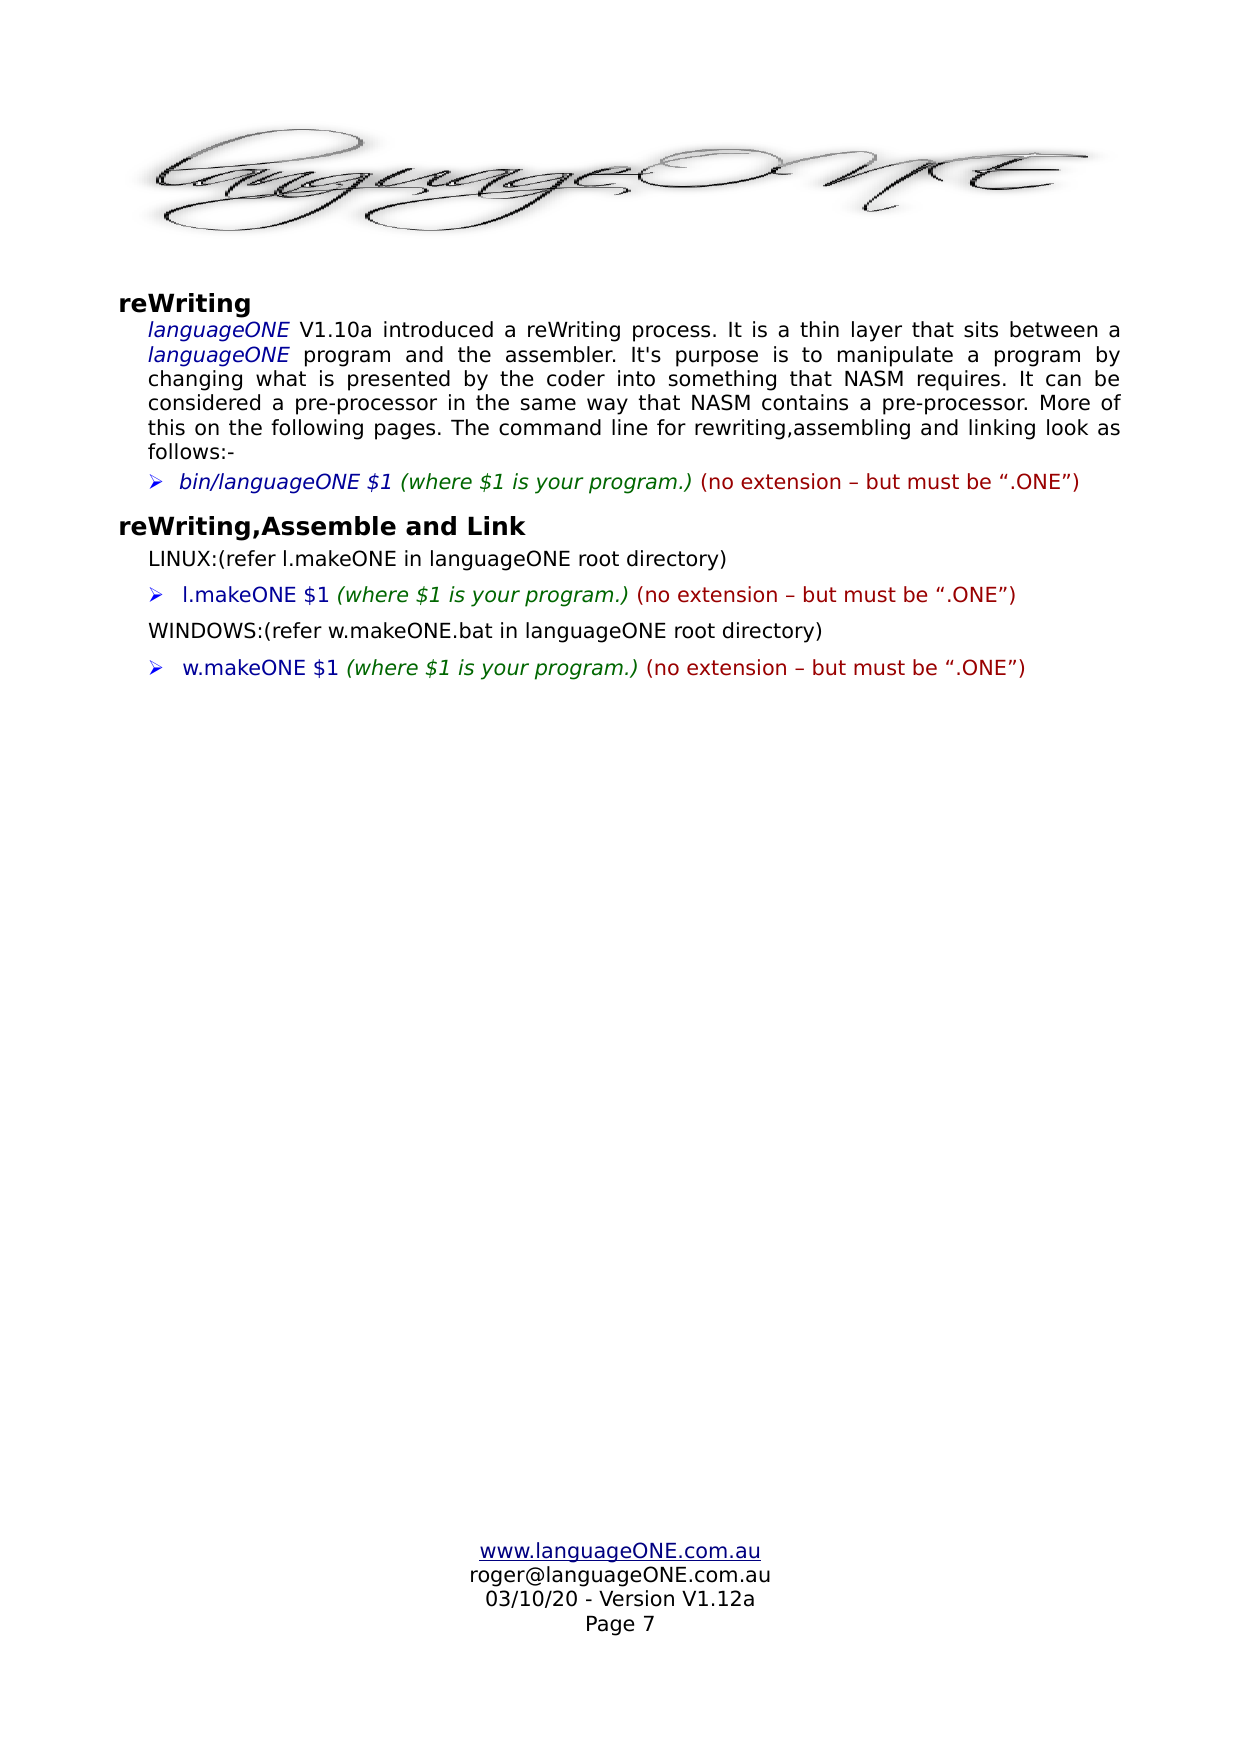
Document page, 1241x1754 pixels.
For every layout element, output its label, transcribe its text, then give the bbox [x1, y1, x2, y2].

list bin/languageONE $1 (where $1 is your program.) (no extension – but must be “.ONE”) [148, 470, 1122, 494]
text languageONE V1.10a introduced a reWriting process. It is a thin layer that sits between a languageONE program and the assembler. It's purpose is to manipulate a program by changing what is presented by the coder into something that NASM requires. It can be considered a pre-processor in the same way that NASM contains a pre-processor. More of this on the following pages. The command line for rewriting,assembling and linking look as follows:- [148, 318, 1122, 464]
text WINDOWS:(refer w.makeONE.bat in languageONE root directory) [118, 619, 1122, 644]
list w.makeONE $1 (where $1 is your program.) (no extension – but must be “.ONE”) [148, 656, 1122, 680]
subtitle reWriting,Assemble and Link [118, 512, 1122, 541]
picture [125, 120, 1118, 239]
text LINUX:(refer l.makeONE in languageONE root directory) [118, 547, 1122, 571]
subtitle reWriting [118, 289, 1122, 318]
list l.makeONE $1 (where $1 is your program.) (no extension – but must be “.ONE”) [148, 583, 1122, 607]
